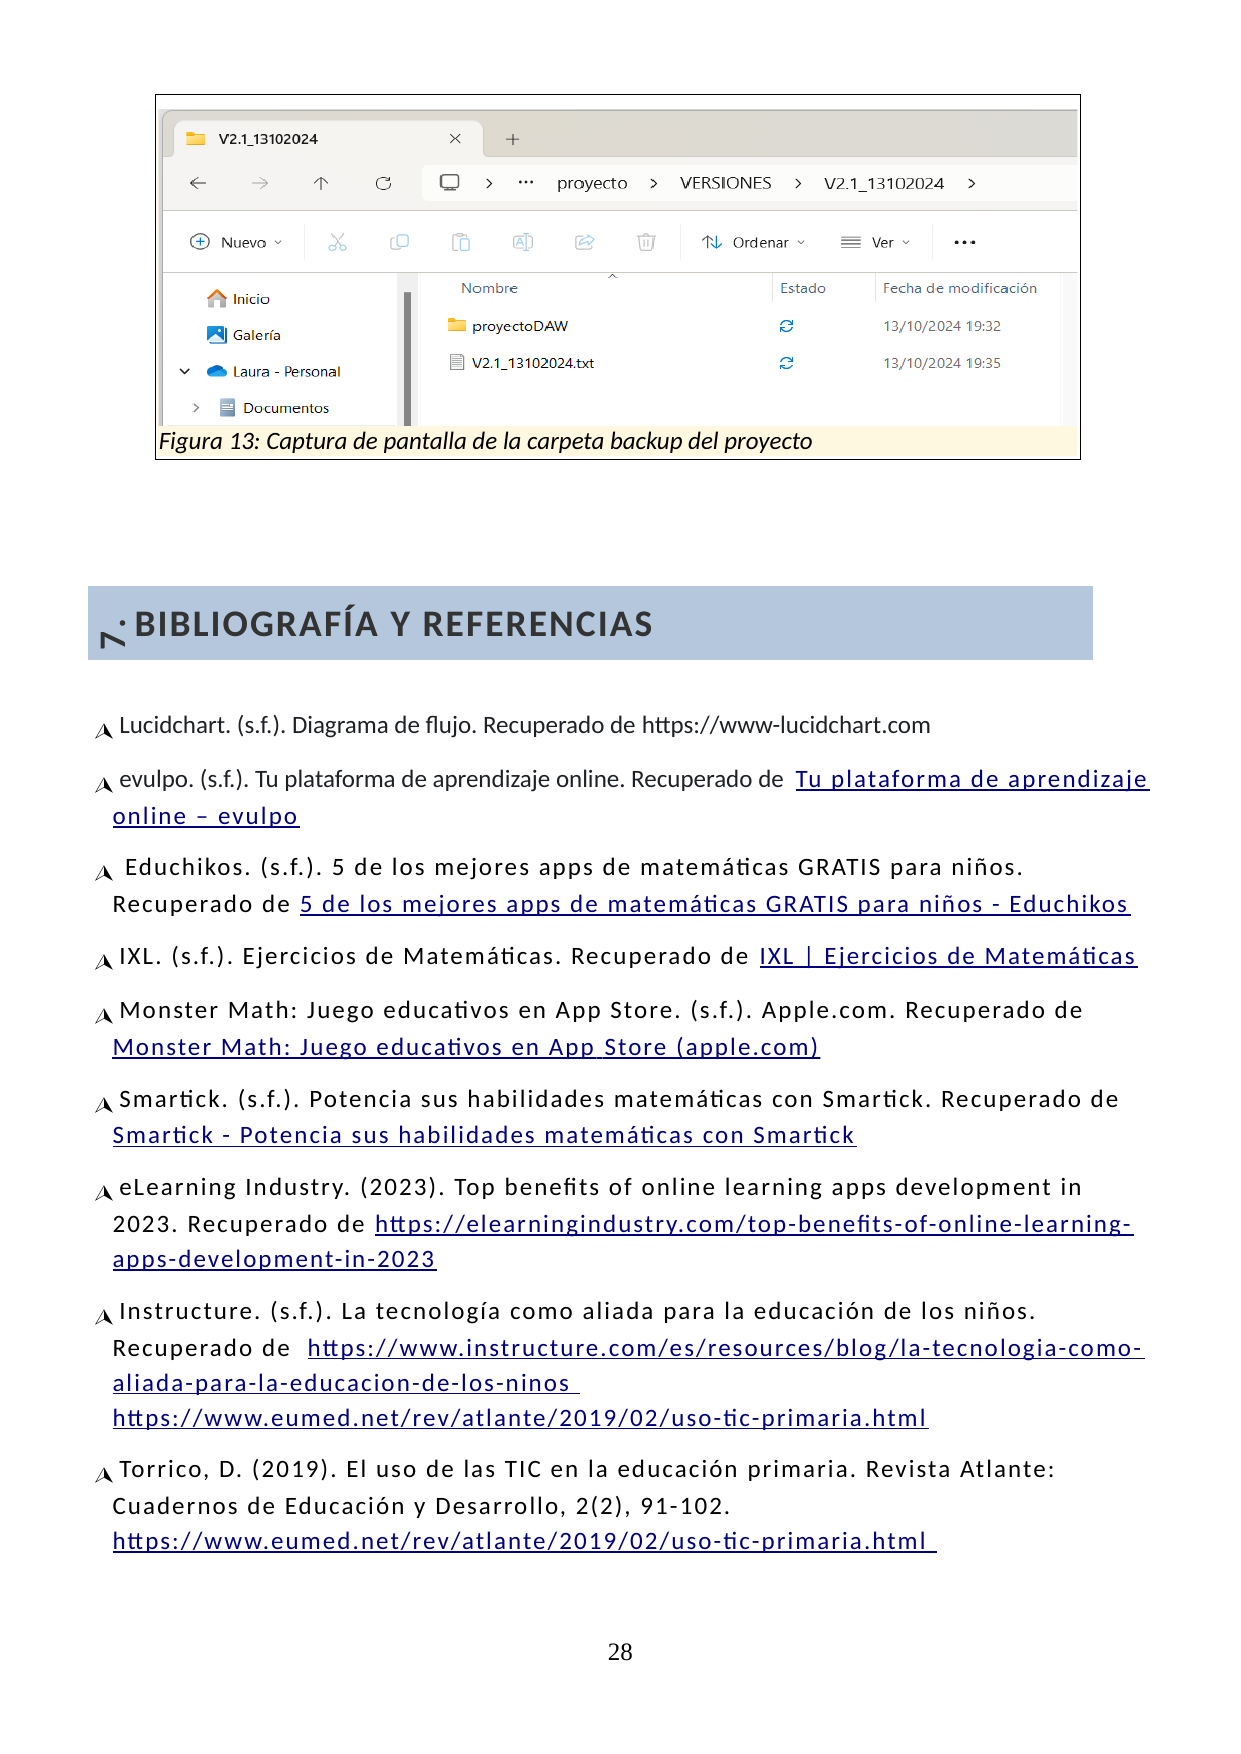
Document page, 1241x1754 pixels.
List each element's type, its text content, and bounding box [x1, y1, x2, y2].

list IXL. (s.f.). Ejercicios de Matemáticas. Recuperado de IXL | Ejercicios de Matemáticas [88, 938, 1152, 972]
list Torrico, D. (2019). El uso de las TIC en la educación primaria. Revista Atlante: Cuadernos de Educación y Desarrollo, 2(2), 91-102. https://www.eumed.net/rev/atlante/2019/02/uso-tic-primaria.html [88, 1451, 1152, 1556]
subtitle Bibliografía y referencias [88, 586, 1093, 660]
list evulpo. (s.f.). Tu plataforma de aprendizaje online. Recuperado de Tu plataforma de aprendizaje online – evulpo [88, 761, 1152, 830]
list Monster Math: Juego educativos en App Store. (s.f.). Apple.com. Recuperado de Monster Math: Juego educativos en App Store (apple.com) [88, 992, 1152, 1062]
list Educhikos. (s.f.). 5 de los mejores apps de matemáticas GRATIS para niños. Recuperado de 5 de los mejores apps de matemáticas GRATIS para niños - Educhikos [88, 849, 1152, 919]
list eLearning Industry. (2023). Top benefits of online learning apps development in 2023. Recuperado de https://elearningindustry.com/top-benefits-of-online-learning-apps-development-in-2023 [88, 1169, 1152, 1274]
picture [158, 109, 1078, 426]
list Instructure. (s.f.). La tecnología como aliada para la educación de los niños. Recuperado de https://www.instructure.com/es/resources/blog/la-tecnologia-como-aliada-para-la-educacion-de-los-ninos https://www.eumed.net/rev/atlante/2019/02/uso-tic-primaria.html [88, 1293, 1152, 1432]
text Figura 13: Captura de pantalla de la carpeta backup del proyecto [158, 426, 1077, 456]
list Smartick. (s.f.). Potencia sus habilidades matemáticas con Smartick. Recuperado de Smartick - Potencia sus habilidades matemáticas con Smartick [88, 1081, 1152, 1150]
list Lucidchart. (s.f.). Diagrama de flujo. Recuperado de https://www-lucidchart.com [88, 707, 1152, 741]
